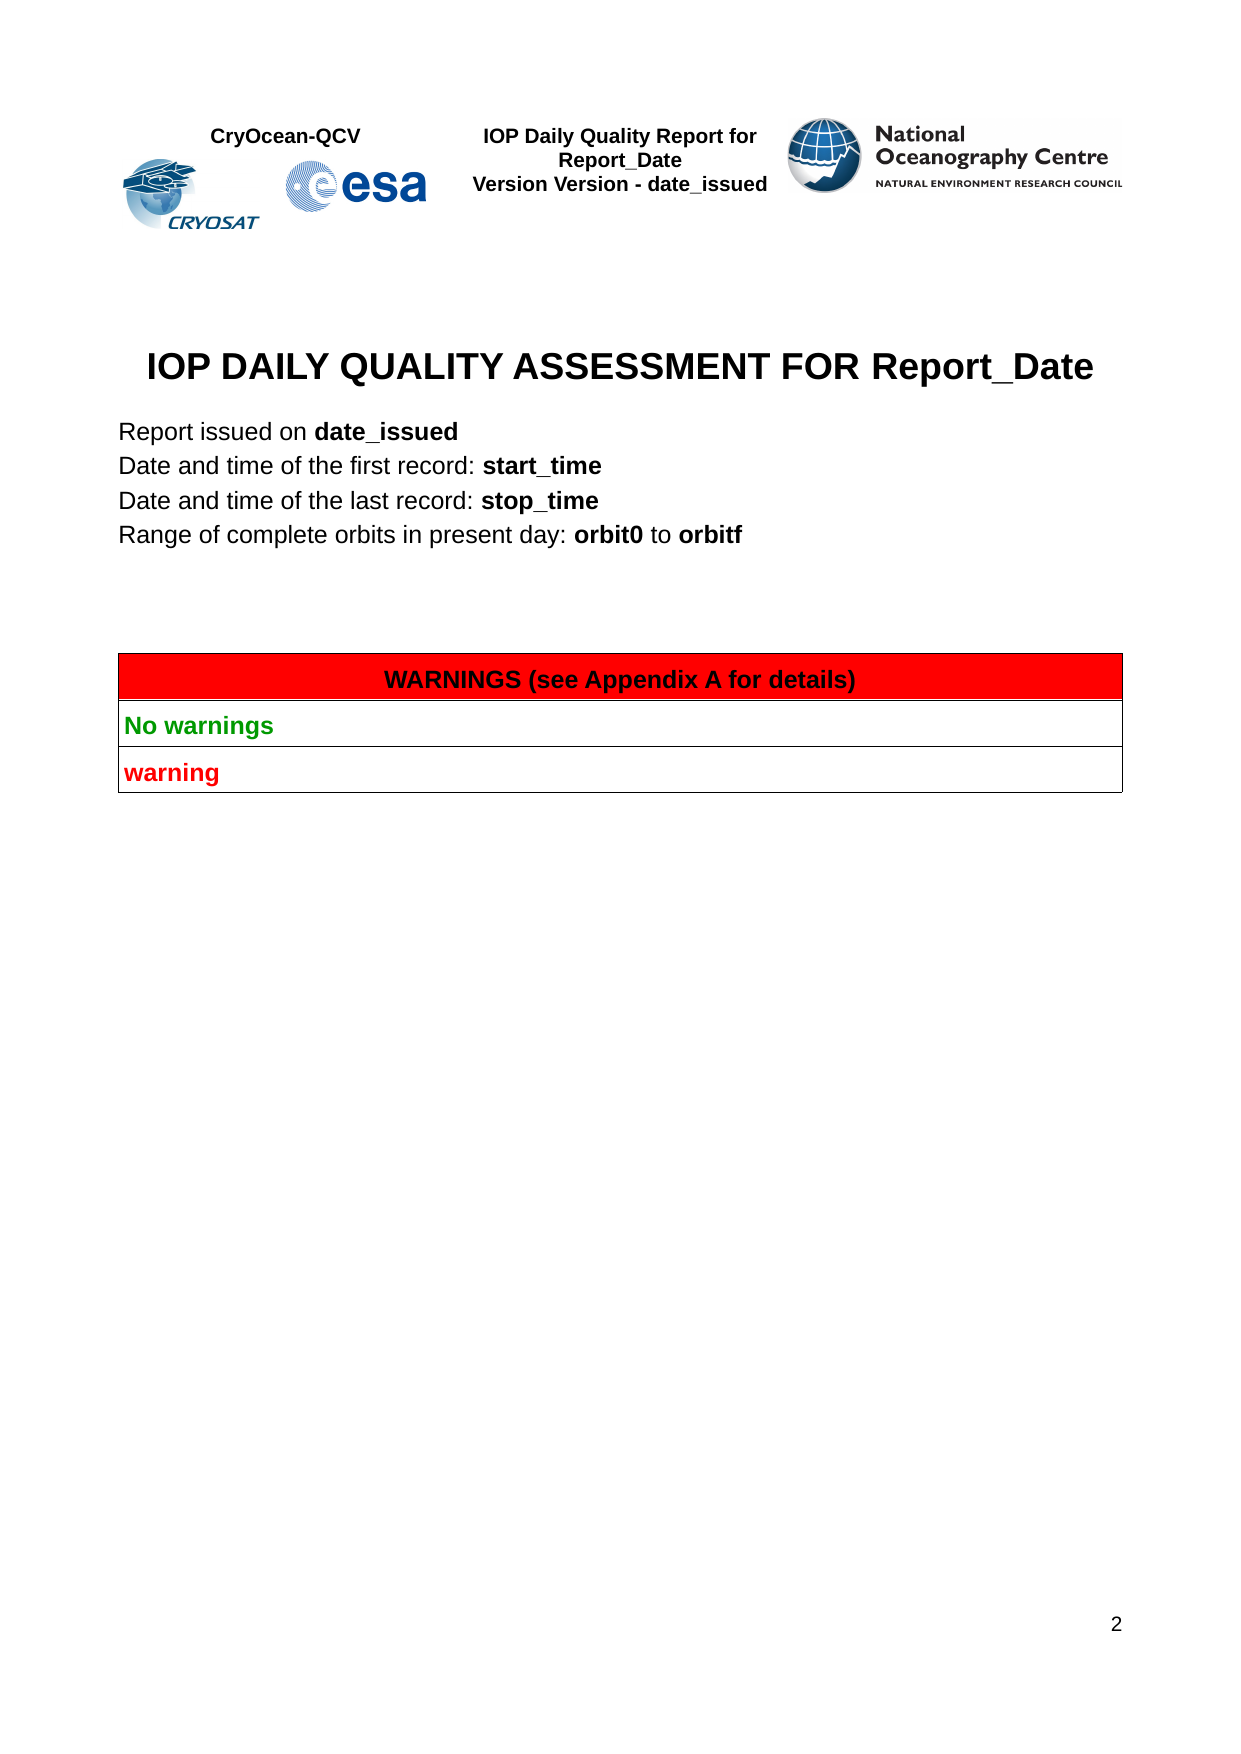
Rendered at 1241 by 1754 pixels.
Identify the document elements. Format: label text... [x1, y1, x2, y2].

table_cell warning [119, 747, 1122, 792]
picture [787, 118, 1123, 193]
title Range of complete orbits in present day: orbit0 to orbitf [118, 521, 1122, 549]
title Date and time of the first record: start_time [118, 451, 1122, 480]
picture [285, 159, 427, 212]
title Date and time of the last record: stop_time [118, 486, 1122, 514]
picture [122, 159, 260, 229]
table_header WARNINGS (see Appendix A for details) [119, 654, 1122, 699]
title Report issued on date_issued [118, 416, 1122, 445]
table_cell No warnings [119, 701, 1122, 746]
title IOP DAILY QUALITY ASSESSMENT FOR Report_Date [118, 344, 1122, 387]
